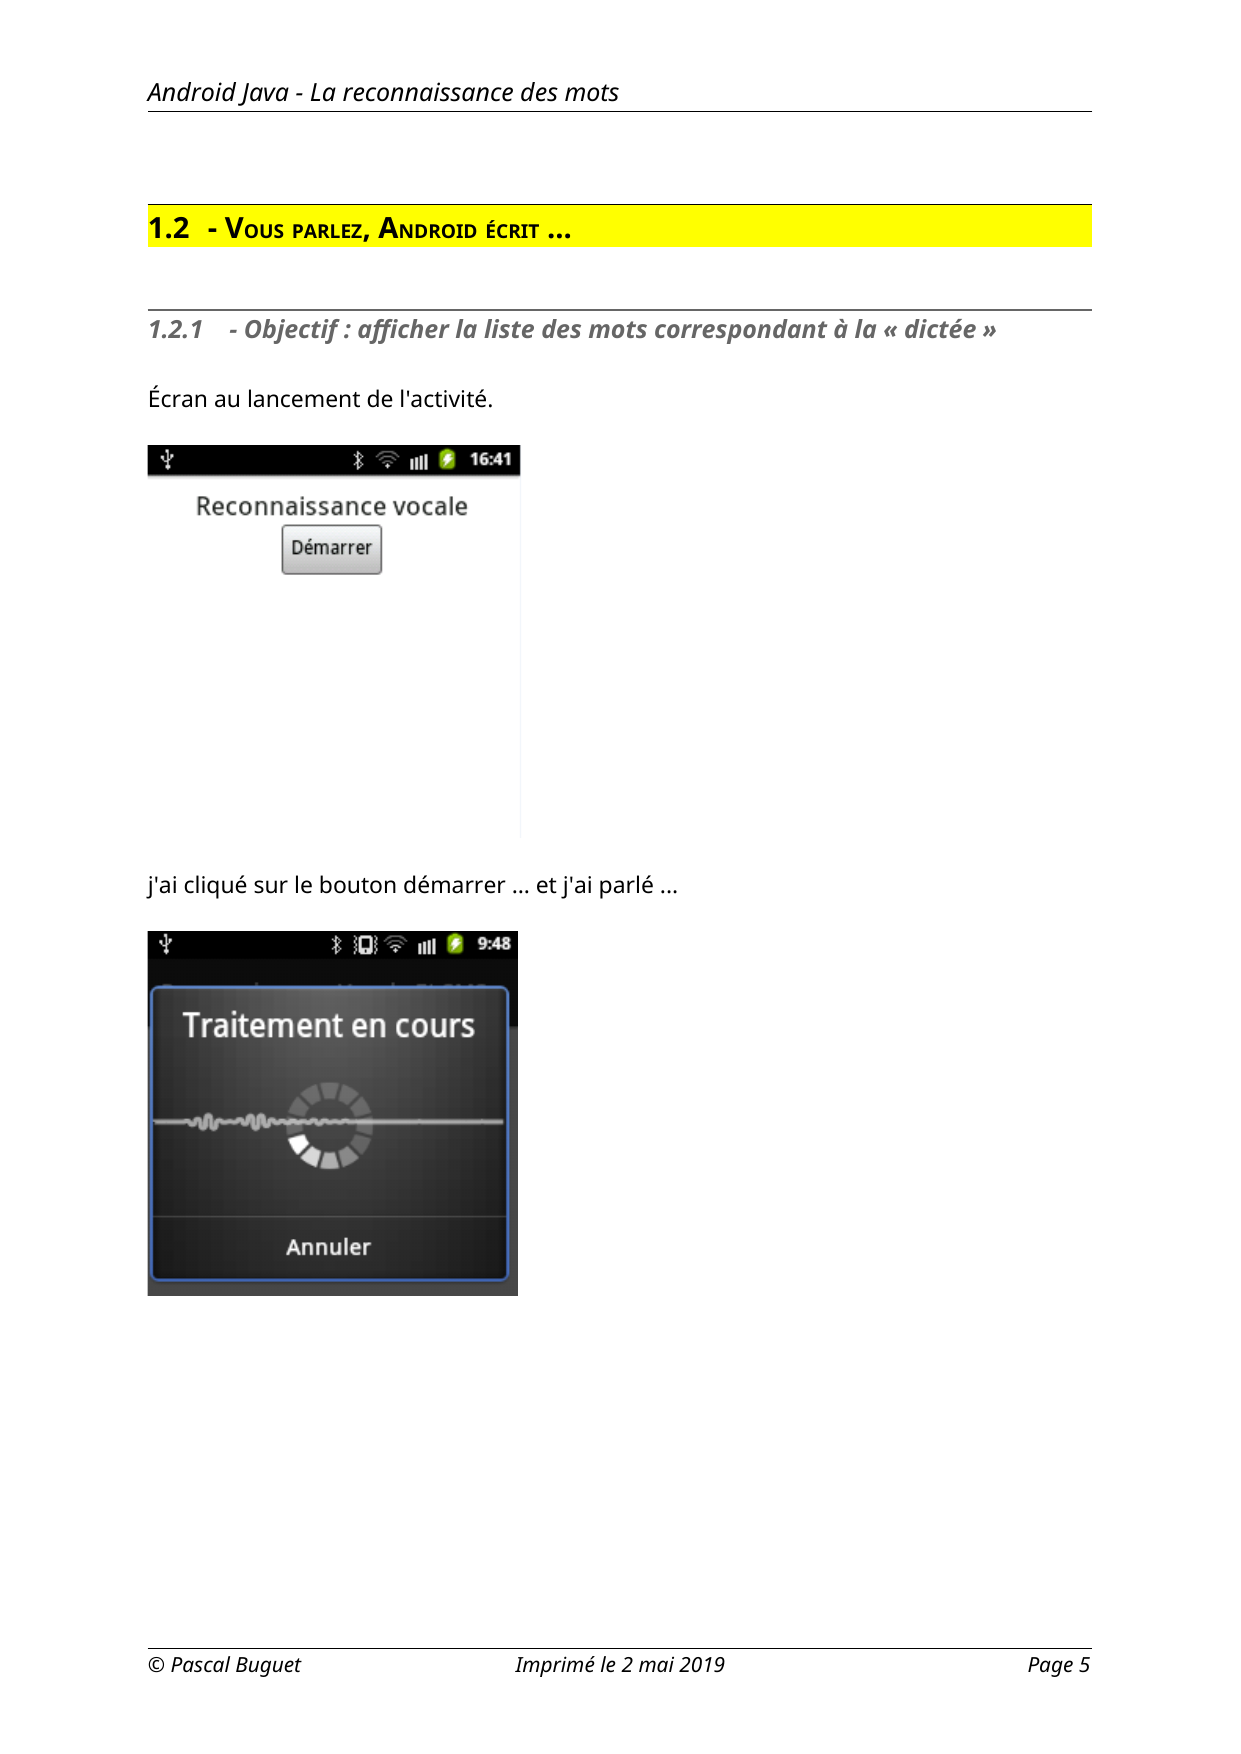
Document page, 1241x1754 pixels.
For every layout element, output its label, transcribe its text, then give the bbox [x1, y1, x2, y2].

text j'ai cliqué sur le bouton démarrer … et j'ai parlé ... [148, 869, 1092, 900]
subtitle - Vous parlez, Android écrit ... [148, 205, 1092, 247]
text Écran au lancement de l'activité. [148, 383, 1092, 414]
subtitle - Objectif : afficher la liste des mots correspondant à la « dictée » [148, 311, 1092, 345]
picture [147, 445, 522, 838]
picture [147, 931, 518, 1296]
